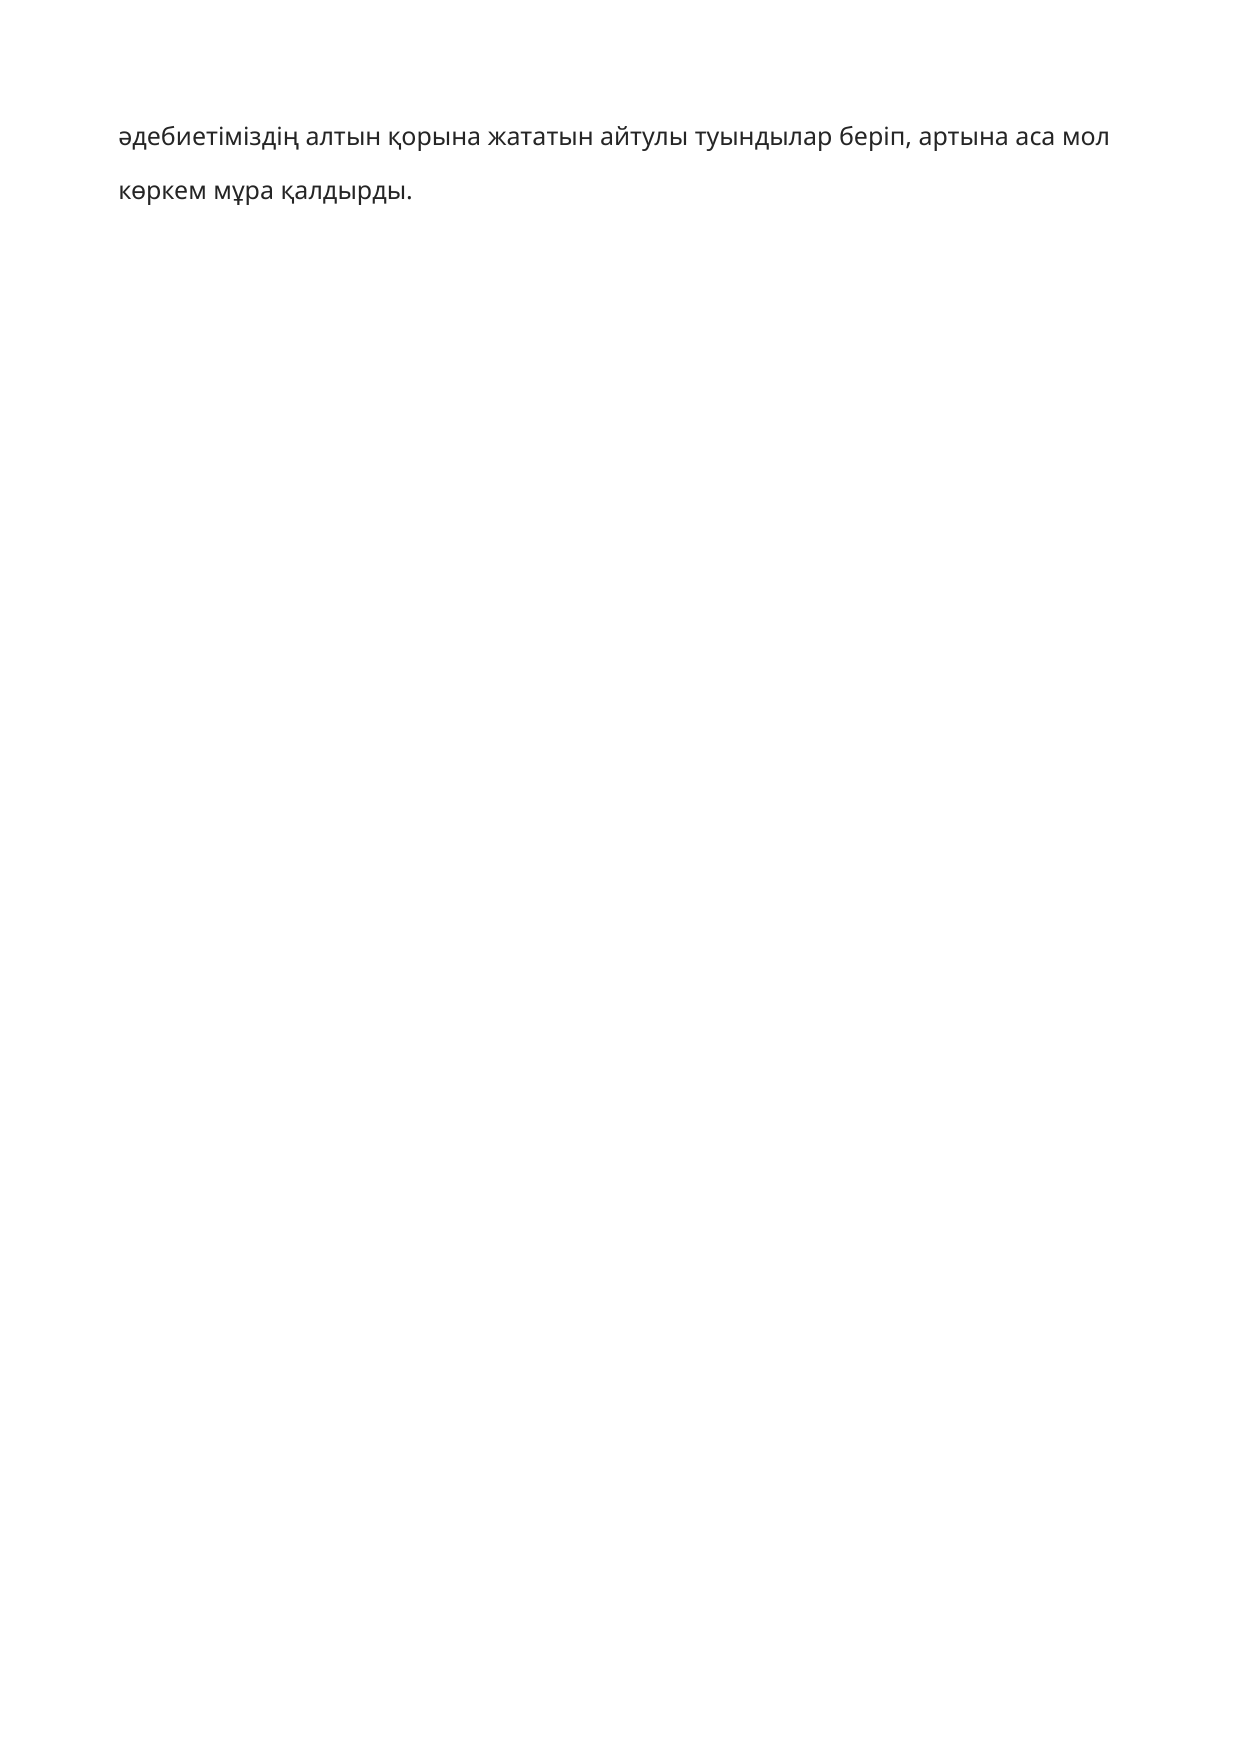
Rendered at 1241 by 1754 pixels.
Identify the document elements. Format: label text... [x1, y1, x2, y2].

text әдебиетіміздің алтын қорына жататын айтулы туындылар беріп, артына аса мол көркем мұра қалдырды. [118, 118, 1122, 207]
